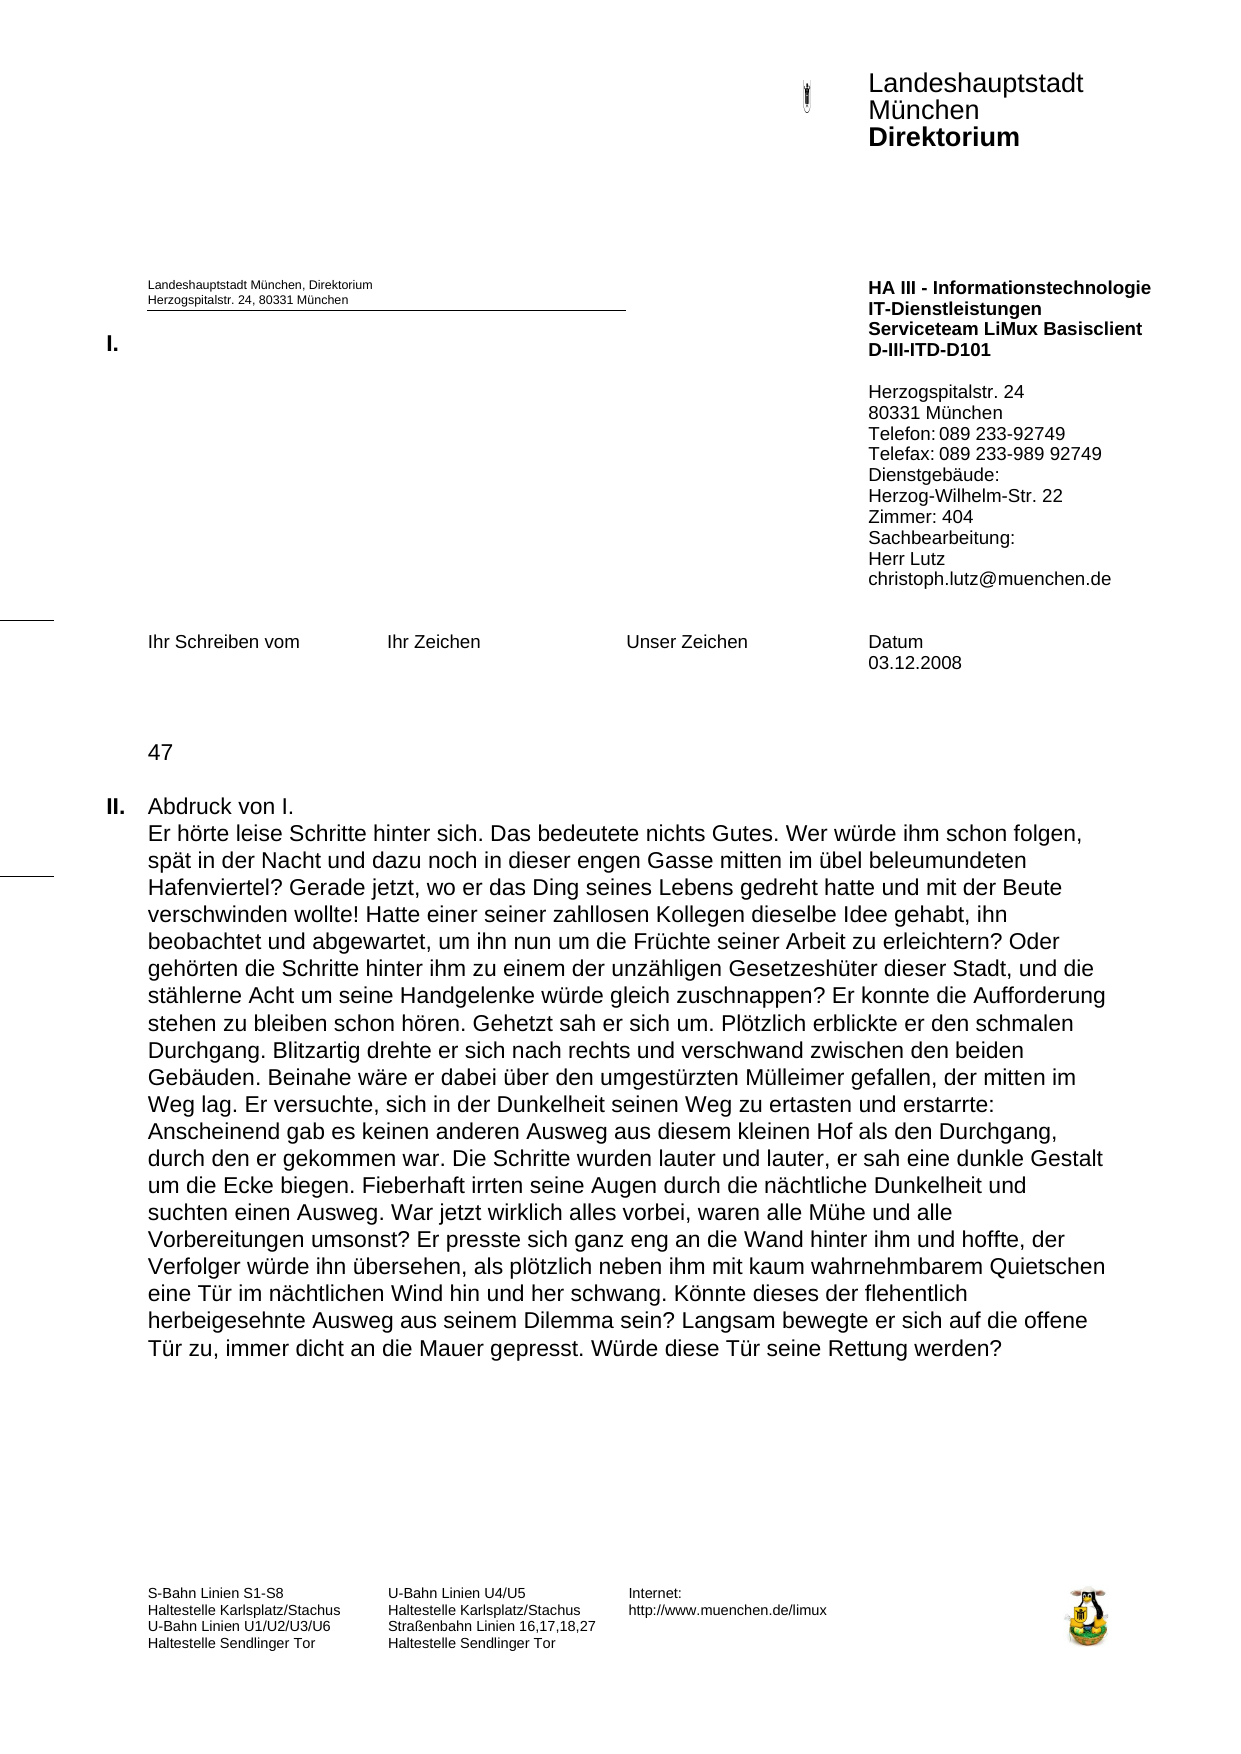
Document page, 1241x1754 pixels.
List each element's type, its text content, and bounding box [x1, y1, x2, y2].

text Landeshauptstadt München, Direktorium [148, 277, 626, 292]
text Datum [868, 632, 1108, 653]
text 47 [148, 738, 1109, 766]
text Landeshauptstadt [868, 71, 1199, 98]
table_header [869, 1551, 1110, 1652]
text Ihr Schreiben vom [148, 632, 354, 653]
table_header S-Bahn Linien S1-S8 Haltestelle Karlsplatz/Stachus U-Bahn Linien U1/U2/U3/U6 Haltestelle Sendlinger Tor [148, 1551, 388, 1652]
picture [1063, 1585, 1109, 1647]
text D-III-ITD-D101 [868, 340, 1199, 361]
text Unser Zeichen [626, 632, 833, 653]
table_header U-Bahn Linien U4/U5 Haltestelle Karlsplatz/Stachus Straßenbahn Linien 16,17,18,27 Haltestelle Sendlinger Tor [388, 1551, 628, 1652]
text II. Abdruck von I. [106, 793, 1109, 820]
text München [868, 98, 1199, 125]
picture [803, 80, 811, 113]
text I. [106, 331, 136, 356]
text Herzogspitalstr. 24, 80331 München [148, 292, 626, 307]
text Ihr Zeichen [387, 632, 593, 653]
text HA III - Informationstechnologie IT-Dienstleistungen Serviceteam LiMux Basisclient [868, 277, 1199, 340]
text Herzogspitalstr. 24 80331 München Telefon: 089 233-92749 Telefax: 089 233-989 92749 Dienstgebäude: Herzog-Wilhelm-Str. 22 Zimmer: 404 Sachbearbeitung: Herr Lutz christoph.lutz@muenchen.de [868, 382, 1199, 590]
table_header Internet: http://www.muenchen.de/limux [628, 1551, 869, 1652]
text Direktorium [868, 125, 1199, 152]
text 03.12.2008 [868, 653, 1108, 673]
text Er hörte leise Schritte hinter sich. Das bedeutete nichts Gutes. Wer würde ihm schon folgen, spät in der Nacht und dazu noch in dieser engen Gasse mitten im übel beleumundeten Hafenviertel? Gerade jetzt, wo er das Ding seines Lebens gedreht hatte und mit der Beute verschwinden wollte! Hatte einer seiner zahllosen Kollegen dieselbe Idee gehabt, ihn beobachtet und abgewartet, um ihn nun um die Früchte seiner Arbeit zu erleichtern? Oder gehörten die Schritte hinter ihm zu einem der unzähligen Gesetzeshüter dieser Stadt, und die stählerne Acht um seine Handgelenke würde gleich zuschnappen? Er konnte die Aufforderung stehen zu bleiben schon hören. Gehetzt sah er sich um. Plötzlich erblickte er den schmalen Durchgang. Blitzartig drehte er sich nach rechts und verschwand zwischen den beiden Gebäuden. Beinahe wäre er dabei über den umgestürzten Mülleimer gefallen, der mitten im Weg lag. Er versuchte, sich in der Dunkelheit seinen Weg zu ertasten und erstarrte: Anscheinend gab es keinen anderen Ausweg aus diesem kleinen Hof als den Durchgang, durch den er gekommen war. Die Schritte wurden lauter und lauter, er sah eine dunkle Gestalt um die Ecke biegen. Fieberhaft irrten seine Augen durch die nächtliche Dunkelheit und suchten einen Ausweg. War jetzt wirklich alles vorbei, waren alle Mühe und alle Vorbereitungen umsonst? Er presste sich ganz eng an die Wand hinter ihm und hoffte, der Verfolger würde ihn übersehen, als plötzlich neben ihm mit kaum wahrnehmbarem Quietschen eine Tür im nächtlichen Wind hin und her schwang. Könnte dieses der flehentlich herbeigesehnte Ausweg aus seinem Dilemma sein? Langsam bewegte er sich auf die offene Tür zu, immer dicht an die Mauer gepresst. Würde diese Tür seine Rettung werden? [148, 820, 1109, 1361]
